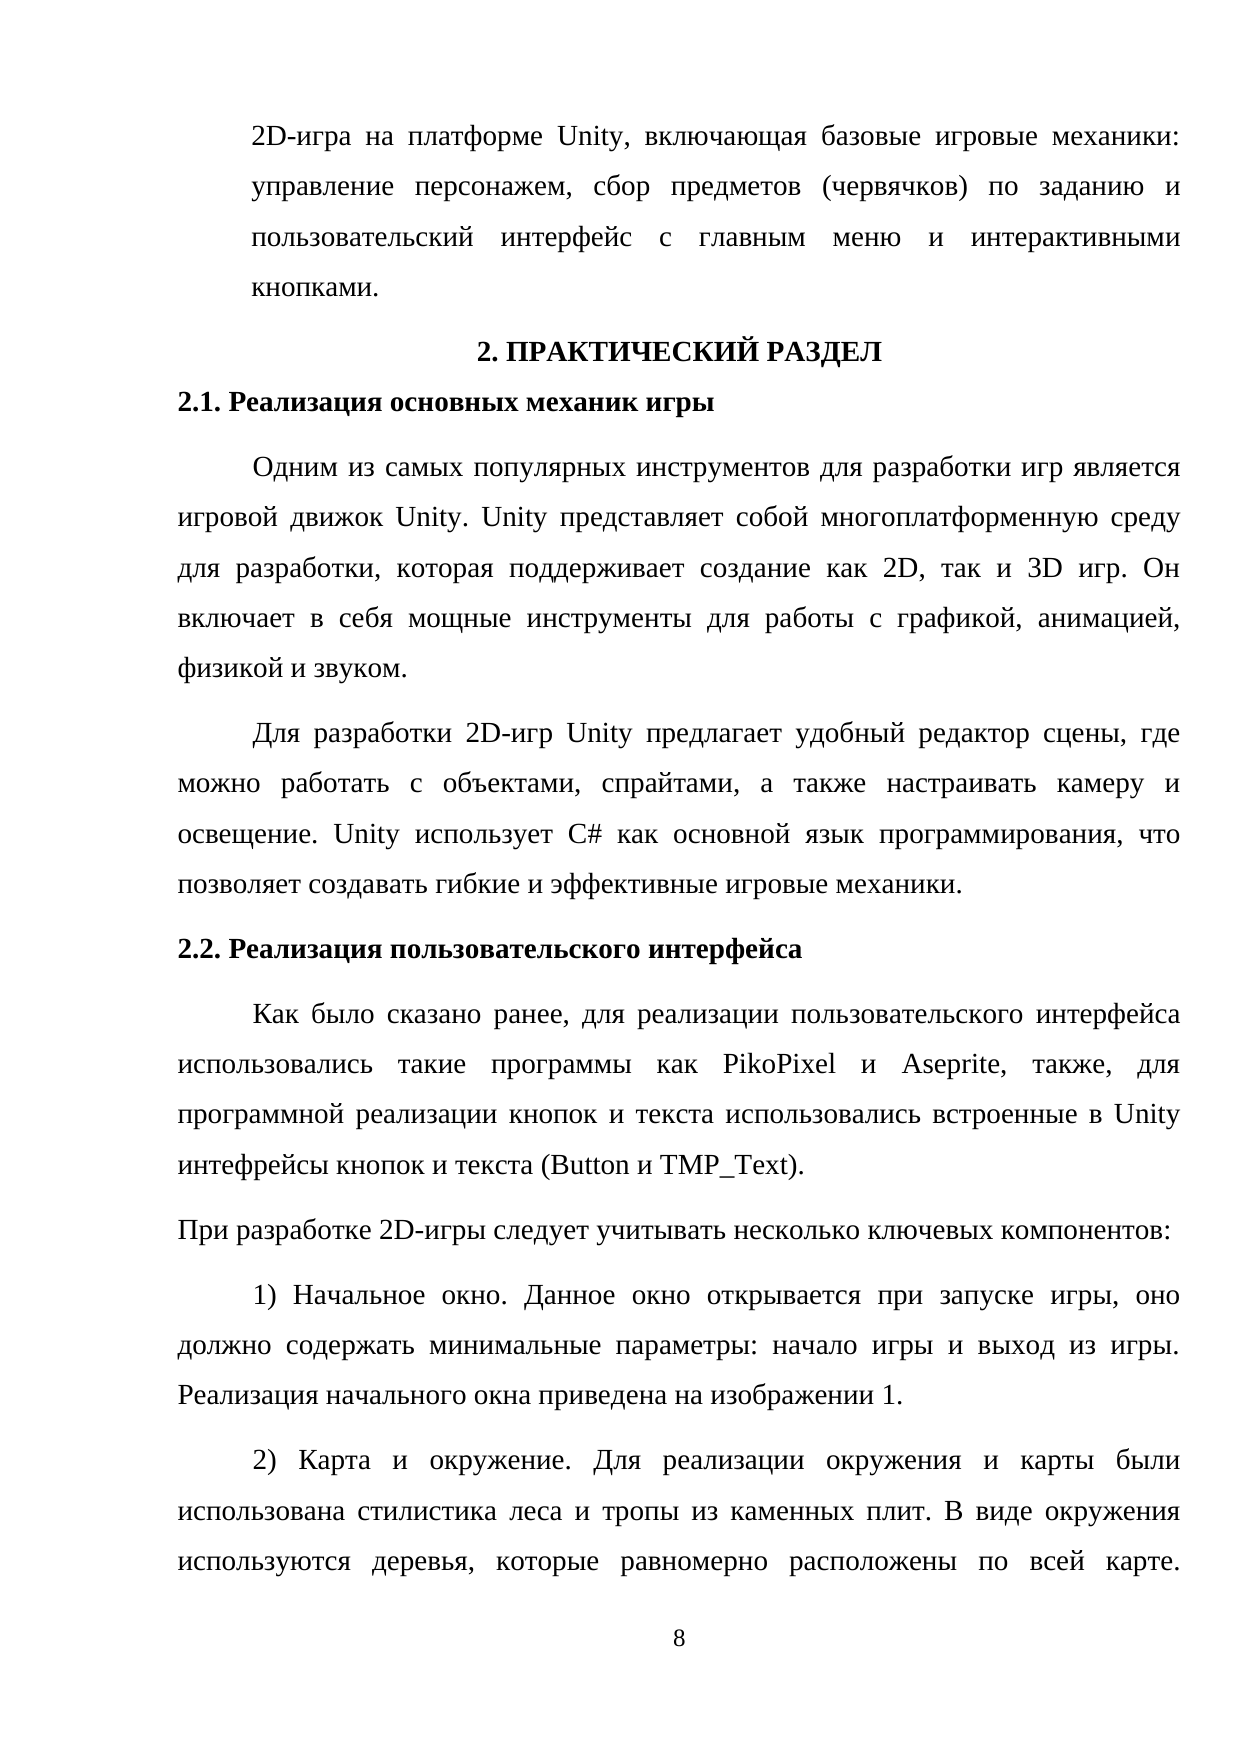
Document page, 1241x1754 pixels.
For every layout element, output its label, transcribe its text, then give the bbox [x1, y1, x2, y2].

list 2D-игра на платформе Unity, включающая базовые игровые механики: управление персонажем, сбор предметов (червячков) по заданию и пользовательский интерфейс с главным меню и интерактивными кнопками. [222, 118, 1181, 303]
text При разработке 2D-игры следует учитывать несколько ключевых компонентов: [177, 1212, 1181, 1245]
text Для разработки 2D-игр Unity предлагает удобный редактор сцены, где можно работать с объектами, спрайтами, а также настраивать камеру и освещение. Unity использует C# как основной язык программирования, что позволяет создавать гибкие и эффективные игровые механики. [177, 715, 1181, 900]
text 1) Начальное окно. Данное окно открывается при запуске игры, оно должно содержать минимальные параметры: начало игры и выход из игры. Реализация начального окна приведена на изображении 1. [177, 1277, 1181, 1411]
text 2.2. Реализация пользовательского интерфейса [177, 931, 1181, 965]
text 2.1. Реализация основных механик игры [177, 384, 1181, 418]
text Как было сказано ранее, для реализации пользовательского интерфейса использовались такие программы как PikoPixel и Aseprite, также, для программной реализации кнопок и текста использовались встроенные в Unity интефрейсы кнопок и текста (Button и TMP_Text). [177, 996, 1181, 1181]
text 2. ПРАКТИЧЕСКИЙ РАЗДЕЛ [177, 334, 1181, 367]
text 2) Карта и окружение. Для реализации окружения и карты были использована стилистика леса и тропы из каменных плит. В виде окружения используются деревья, которые равномерно расположены по всей карте. [177, 1442, 1181, 1576]
text Одним из самых популярных инструментов для разработки игр является игровой движок Unity. Unity представляет собой многоплатформенную среду для разработки, которая поддерживает создание как 2D, так и 3D игр. Он включает в себя мощные инструменты для работы с графикой, анимацией, физикой и звуком. [177, 449, 1181, 684]
